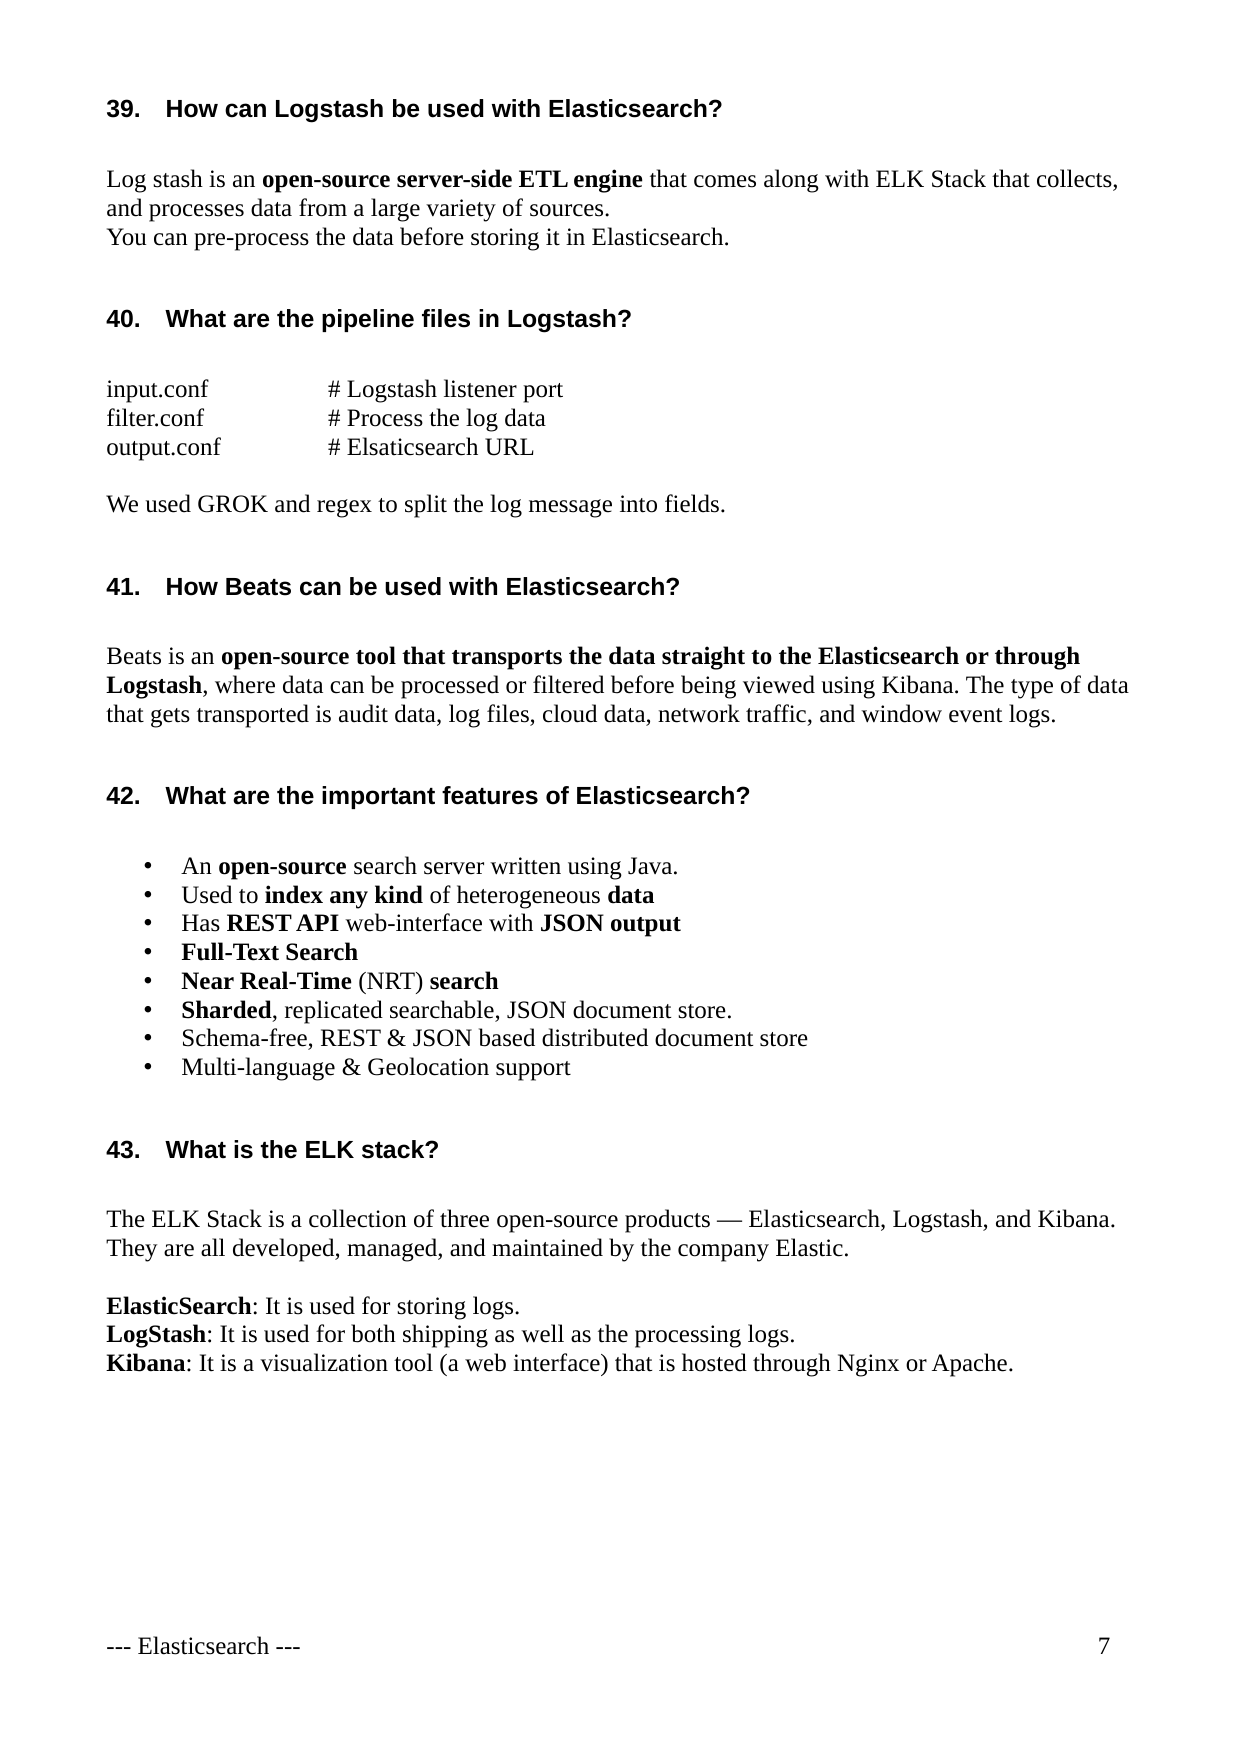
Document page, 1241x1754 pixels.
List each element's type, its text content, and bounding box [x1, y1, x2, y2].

list Used to index any kind of heterogeneous data [144, 880, 1134, 908]
text ElasticSearch: It is used for storing logs. [106, 1291, 1134, 1319]
text output.conf # Elsaticsearch URL [106, 432, 1134, 460]
text You can pre-process the data before storing it in Elasticsearch. [106, 222, 1134, 251]
text filter.conf # Process the log data [106, 403, 1134, 432]
text Kibana: It is a visualization tool (a web interface) that is hosted through Nginx or Apache. [106, 1348, 1134, 1377]
list Sharded, replicated searchable, JSON document store. [144, 995, 1134, 1023]
list Schema-free, REST & JSON based distributed document store [144, 1023, 1134, 1052]
text input.conf # Logstash listener port [106, 374, 1134, 403]
text We used GROK and regex to split the log message into fields. [106, 489, 1134, 518]
list An open-source search server written using Java. [144, 851, 1134, 880]
subtitle What are the important features of Elasticsearch? [106, 781, 1134, 810]
list Multi-language & Geolocation support [144, 1052, 1134, 1081]
list Has REST API web-interface with JSON output [144, 908, 1134, 937]
text Beats is an open-source tool that transports the data straight to the Elasticsearch or through Logstash, where data can be processed or filtered before being viewed using Kibana. The type of data that gets transported is audit data, log files, cloud data, network traffic, and window event logs. [106, 641, 1134, 728]
list Full-Text Search [144, 937, 1134, 966]
list Near Real-Time (NRT) search [144, 966, 1134, 995]
text LogStash: It is used for both shipping as well as the processing logs. [106, 1319, 1134, 1348]
subtitle What are the pipeline files in Logstash? [106, 304, 1134, 333]
subtitle How Beats can be used with Elasticsearch? [106, 572, 1134, 600]
subtitle What is the ELK stack? [106, 1135, 1134, 1163]
text The ELK Stack is a collection of three open-source products — Elasticsearch, Logstash, and Kibana. They are all developed, managed, and maintained by the company Elastic. [106, 1204, 1134, 1262]
text Log stash is an open-source server-side ETL engine that comes along with ELK Stack that collects, and processes data from a large variety of sources. [106, 164, 1134, 222]
subtitle How can Logstash be used with Elasticsearch? [106, 94, 1134, 123]
